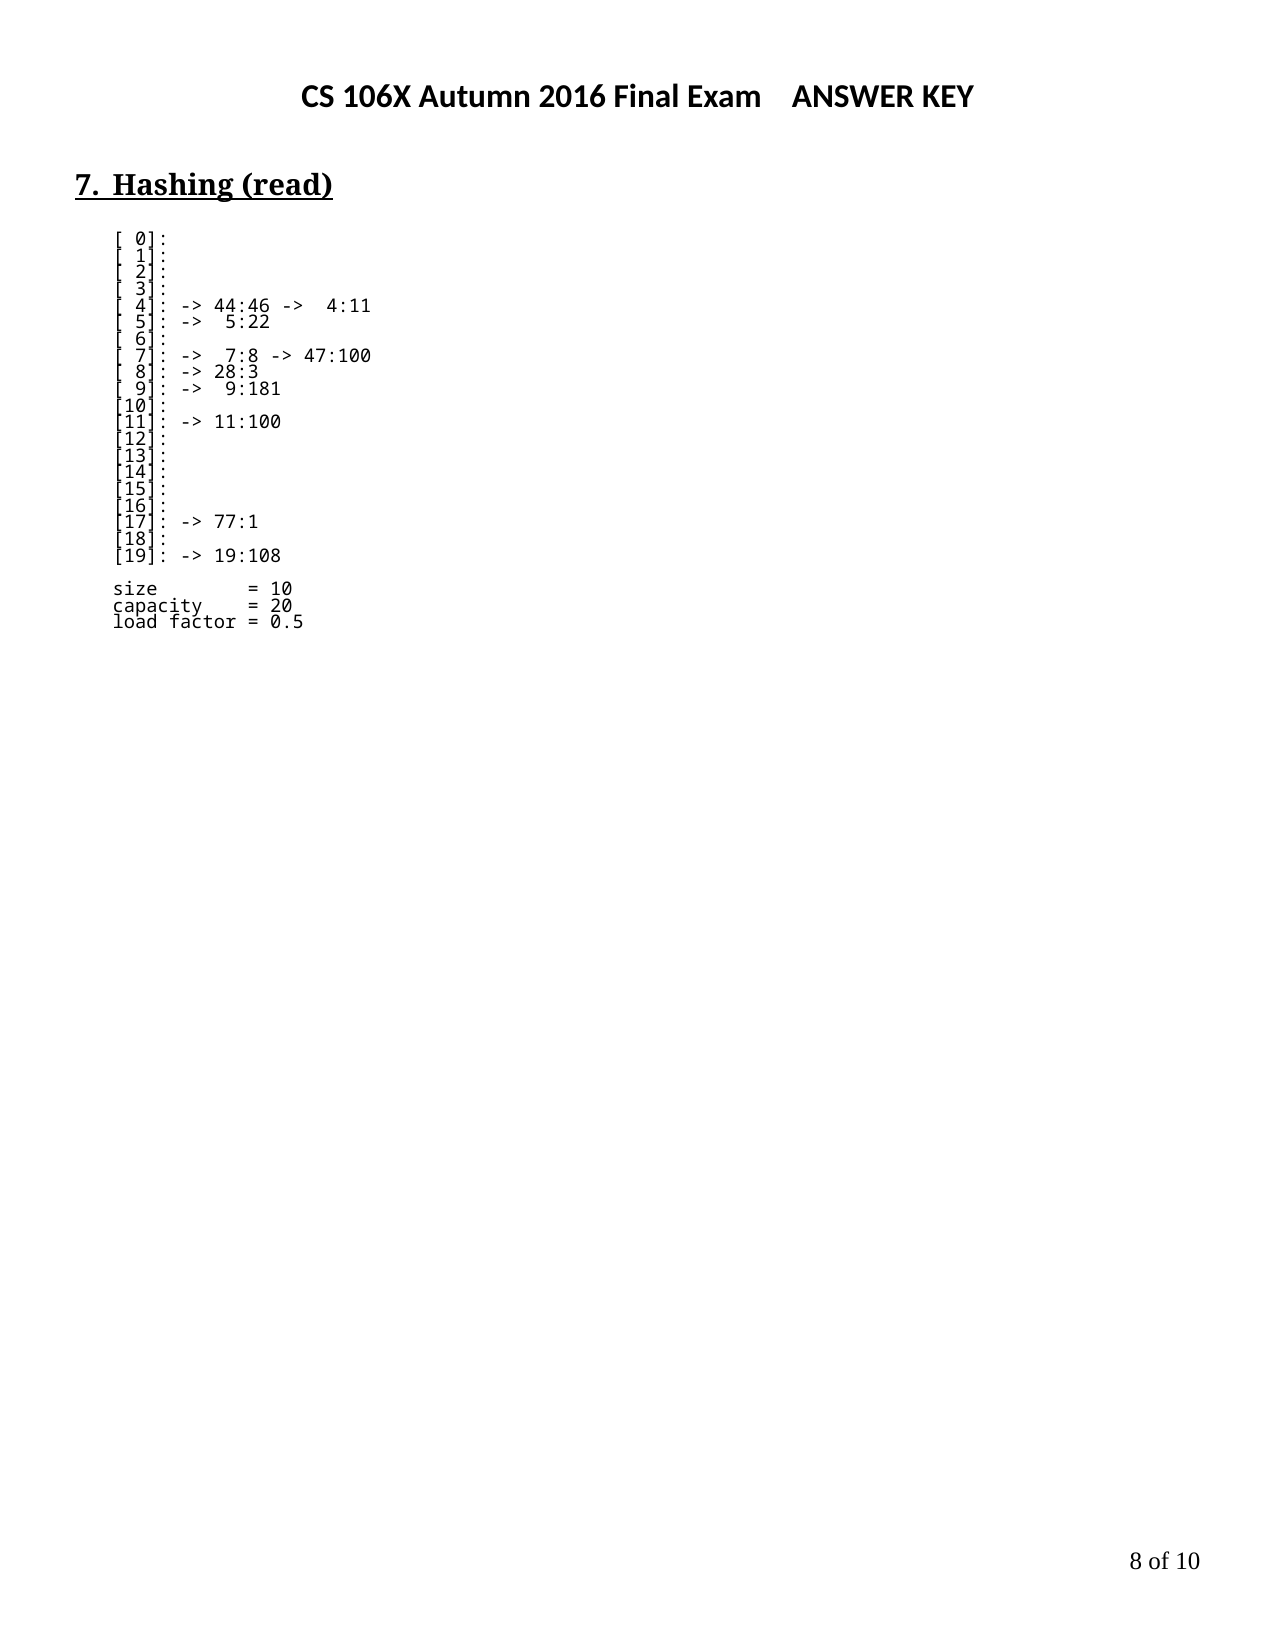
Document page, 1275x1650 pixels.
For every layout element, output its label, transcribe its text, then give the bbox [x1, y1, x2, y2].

text [10]: [153, 399, 1200, 416]
text [ 4]: -> 44:46 -> 4:11 [153, 299, 1200, 316]
text [15]: [112, 482, 151, 499]
text [ 9]: -> 9:181 [153, 382, 1200, 399]
text [ 3]: [112, 282, 151, 299]
text [ 5]: -> 5:22 [112, 316, 151, 332]
text [ 6]: [112, 332, 151, 349]
text [14]: [153, 466, 1200, 482]
text [11]: -> 11:100 [112, 416, 151, 432]
text [ 5]: -> 5:22 [153, 316, 1200, 332]
text [17]: -> 77:1 [112, 516, 151, 532]
text capacity = 20 [112, 599, 1200, 616]
text [ 4]: -> 44:46 -> 4:11 [118, 299, 151, 316]
text [ 9]: -> 9:181 [112, 382, 151, 399]
text [ 1]: [118, 249, 151, 266]
text [ 2]: [112, 266, 151, 282]
text [12]: [112, 432, 151, 449]
text size = 10 [112, 582, 1200, 599]
text [18]: [112, 532, 151, 549]
text [13]: [118, 449, 151, 466]
text [ 1]: [153, 249, 1200, 266]
text load factor = 0.5 [112, 616, 1200, 632]
text [18]: [153, 532, 1200, 549]
text [ 3]: [153, 282, 1200, 299]
text [14]: [112, 466, 151, 482]
text [ 6]: [153, 332, 1200, 349]
text [15]: [153, 482, 1200, 499]
text [16]: [153, 499, 1200, 516]
text [19]: -> 19:108 [112, 549, 1200, 566]
text [10]: [118, 399, 151, 416]
text [ 8]: -> 28:3 [112, 366, 151, 382]
text [17]: -> 77:1 [153, 516, 1200, 532]
text [11]: -> 11:100 [153, 416, 1200, 432]
text 7. Hashing (read) [75, 164, 1200, 204]
text [13]: [153, 449, 1200, 466]
text [ 0]: [112, 232, 151, 249]
text [16]: [118, 499, 151, 516]
text [ 0]: [153, 232, 1200, 249]
text [ 7]: -> 7:8 -> 47:100 [153, 349, 1200, 366]
text [ 2]: [153, 266, 1200, 282]
text [ 8]: -> 28:3 [153, 366, 1200, 382]
text [12]: [153, 432, 1200, 449]
text [ 7]: -> 7:8 -> 47:100 [118, 349, 151, 366]
